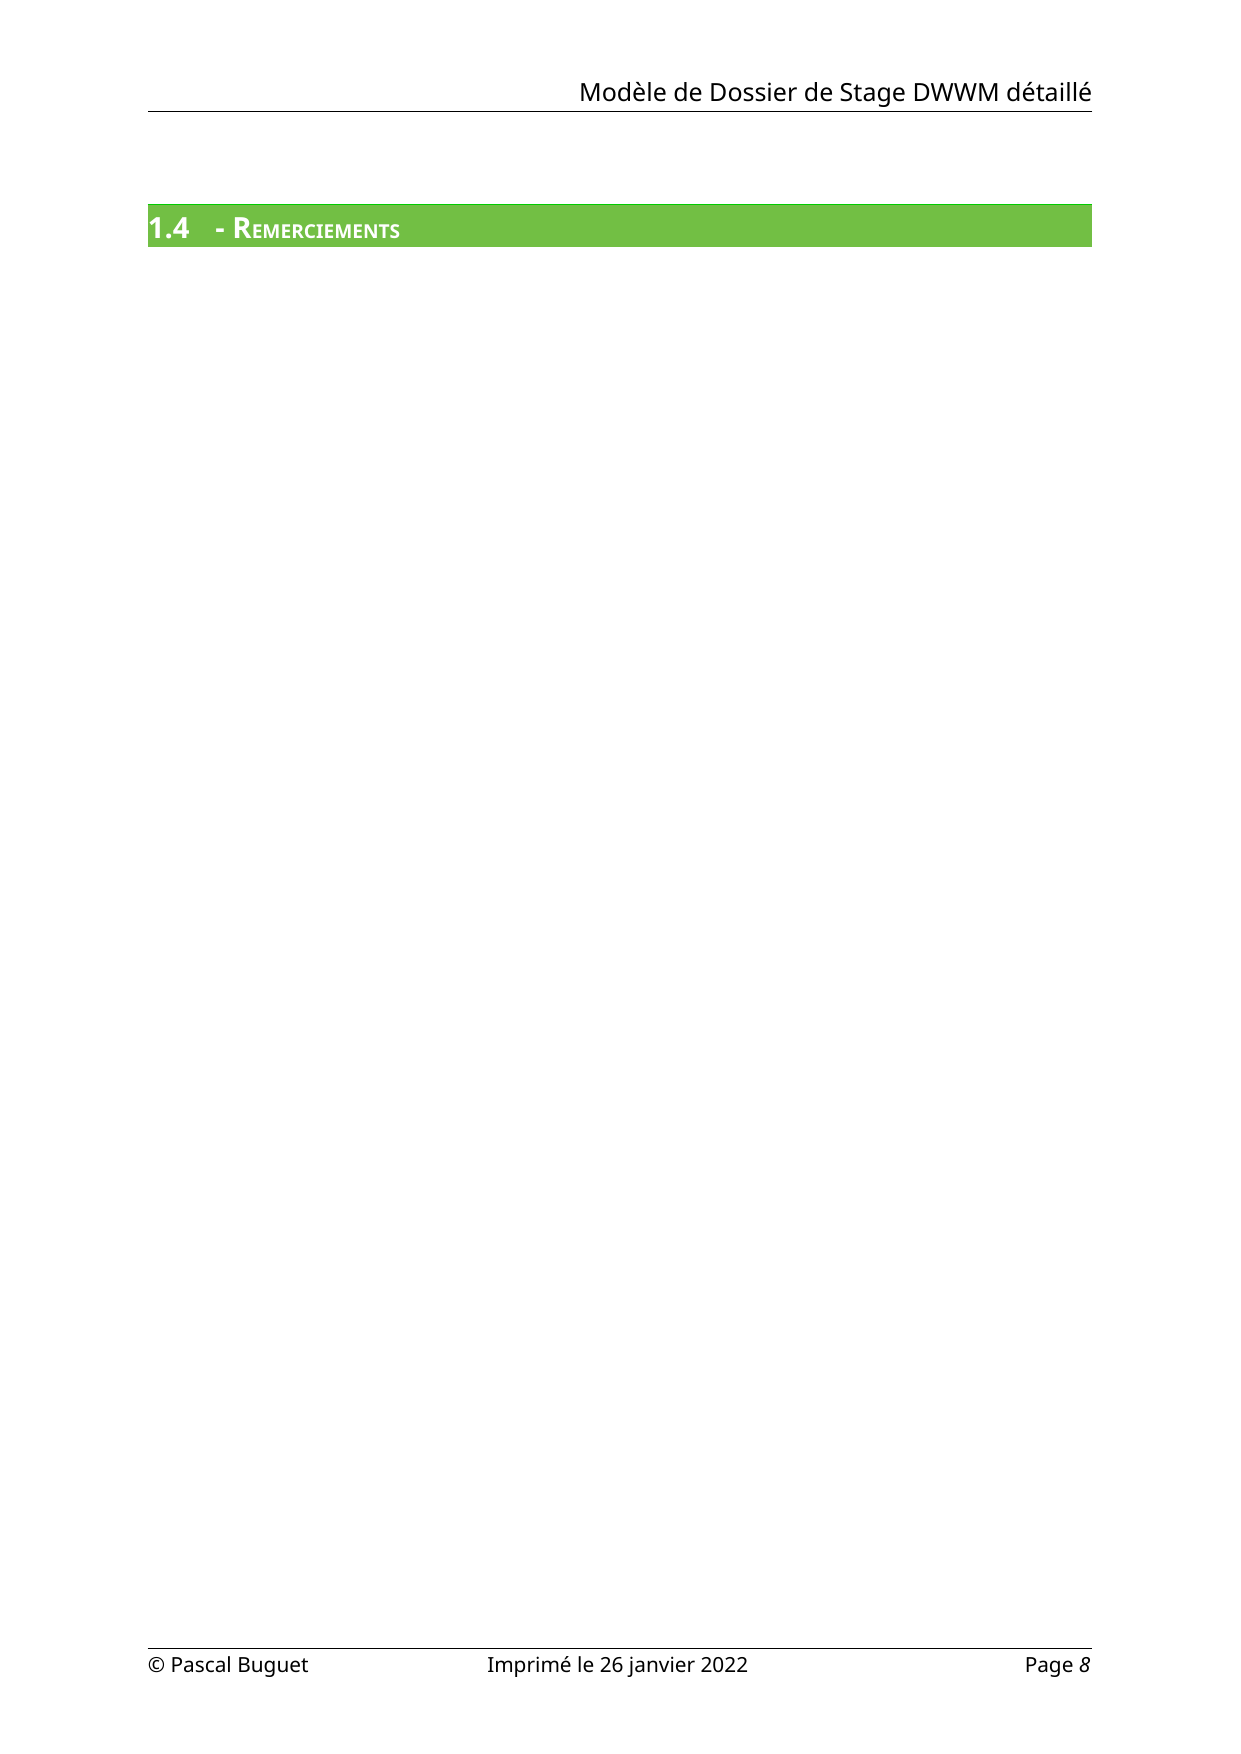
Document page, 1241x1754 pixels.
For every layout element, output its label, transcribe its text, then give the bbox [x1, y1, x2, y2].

subtitle - Remerciements [148, 205, 1092, 247]
